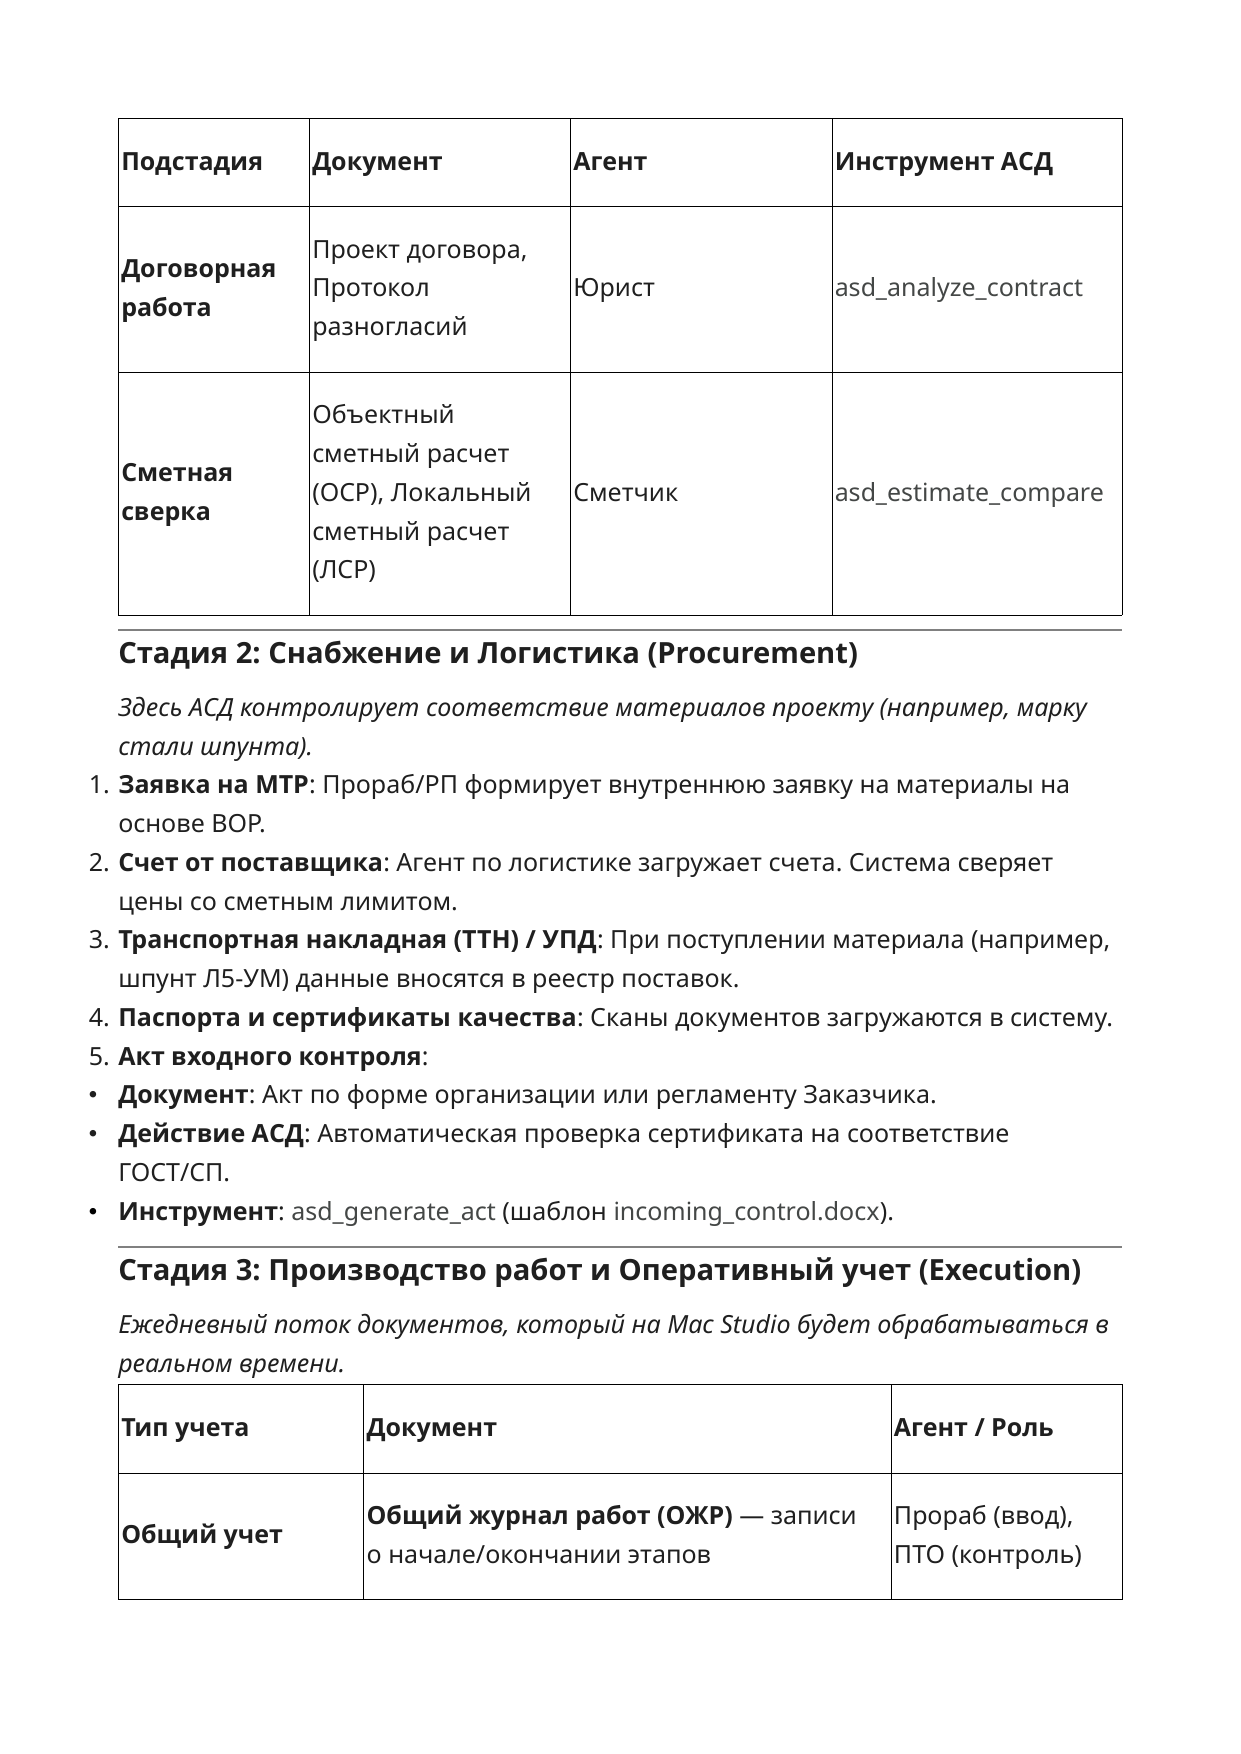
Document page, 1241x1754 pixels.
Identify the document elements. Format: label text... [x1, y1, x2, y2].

list Действие АСД: Автоматическая проверка сертификата на соответствие ГОСТ/СП. [118, 1116, 1122, 1189]
table_cell Прораб (ввод), ПТО (контроль) [892, 1474, 1122, 1599]
table_header Документ [310, 119, 570, 206]
list Акт входного контроля: [118, 1038, 1122, 1072]
list Счет от поставщика: Агент по логистике загружает счета. Система сверяет цены со сметным лимитом. [118, 845, 1122, 917]
table_cell Договорная работа [119, 207, 309, 372]
table_header Тип учета [119, 1385, 363, 1472]
list Паспорта и сертификаты качества: Сканы документов загружаются в систему. [118, 1000, 1122, 1034]
text Здесь АСД контролирует соответствие материалов проекту (например, марку стали шпунта). [118, 690, 1122, 762]
list Документ: Акт по форме организации или регламенту Заказчика. [118, 1077, 1122, 1111]
table_cell asd_estimate_compare [833, 373, 1122, 615]
subtitle Стадия 3: Производство работ и Оперативный учет (Execution) [118, 1249, 1122, 1289]
table_cell Объектный сметный расчет (ОСР), Локальный сметный расчет (ЛСР) [310, 373, 570, 615]
table_header Документ [364, 1385, 891, 1472]
text Ежедневный поток документов, который на Mac Studio будет обрабатываться в реальном времени. [118, 1307, 1122, 1379]
table_header Инструмент АСД [833, 119, 1122, 206]
list Заявка на МТР: Прораб/РП формирует внутреннюю заявку на материалы на основе ВОР. [118, 767, 1122, 840]
table_cell Проект договора, Протокол разногласий [310, 207, 570, 372]
table_cell asd_analyze_contract [833, 207, 1122, 372]
table_header Агент / Роль [892, 1385, 1122, 1472]
table_cell Общий журнал работ (ОЖР) — записи о начале/окончании этапов [364, 1474, 891, 1599]
list Инструмент: asd_generate_act (шаблон incoming_control.docx). [118, 1193, 1122, 1227]
table_cell Общий учет [119, 1474, 363, 1599]
table_cell Юрист [571, 207, 832, 372]
table_header Агент [571, 119, 832, 206]
subtitle Стадия 2: Снабжение и Логистика (Procurement) [118, 632, 1122, 672]
table_header Подстадия [119, 119, 309, 206]
list Транспортная накладная (ТТН) / УПД: При поступлении материала (например, шпунт Л5-УМ) данные вносятся в реестр поставок. [118, 922, 1122, 995]
table_cell Сметчик [571, 373, 832, 615]
table_cell Сметная сверка [119, 373, 309, 615]
